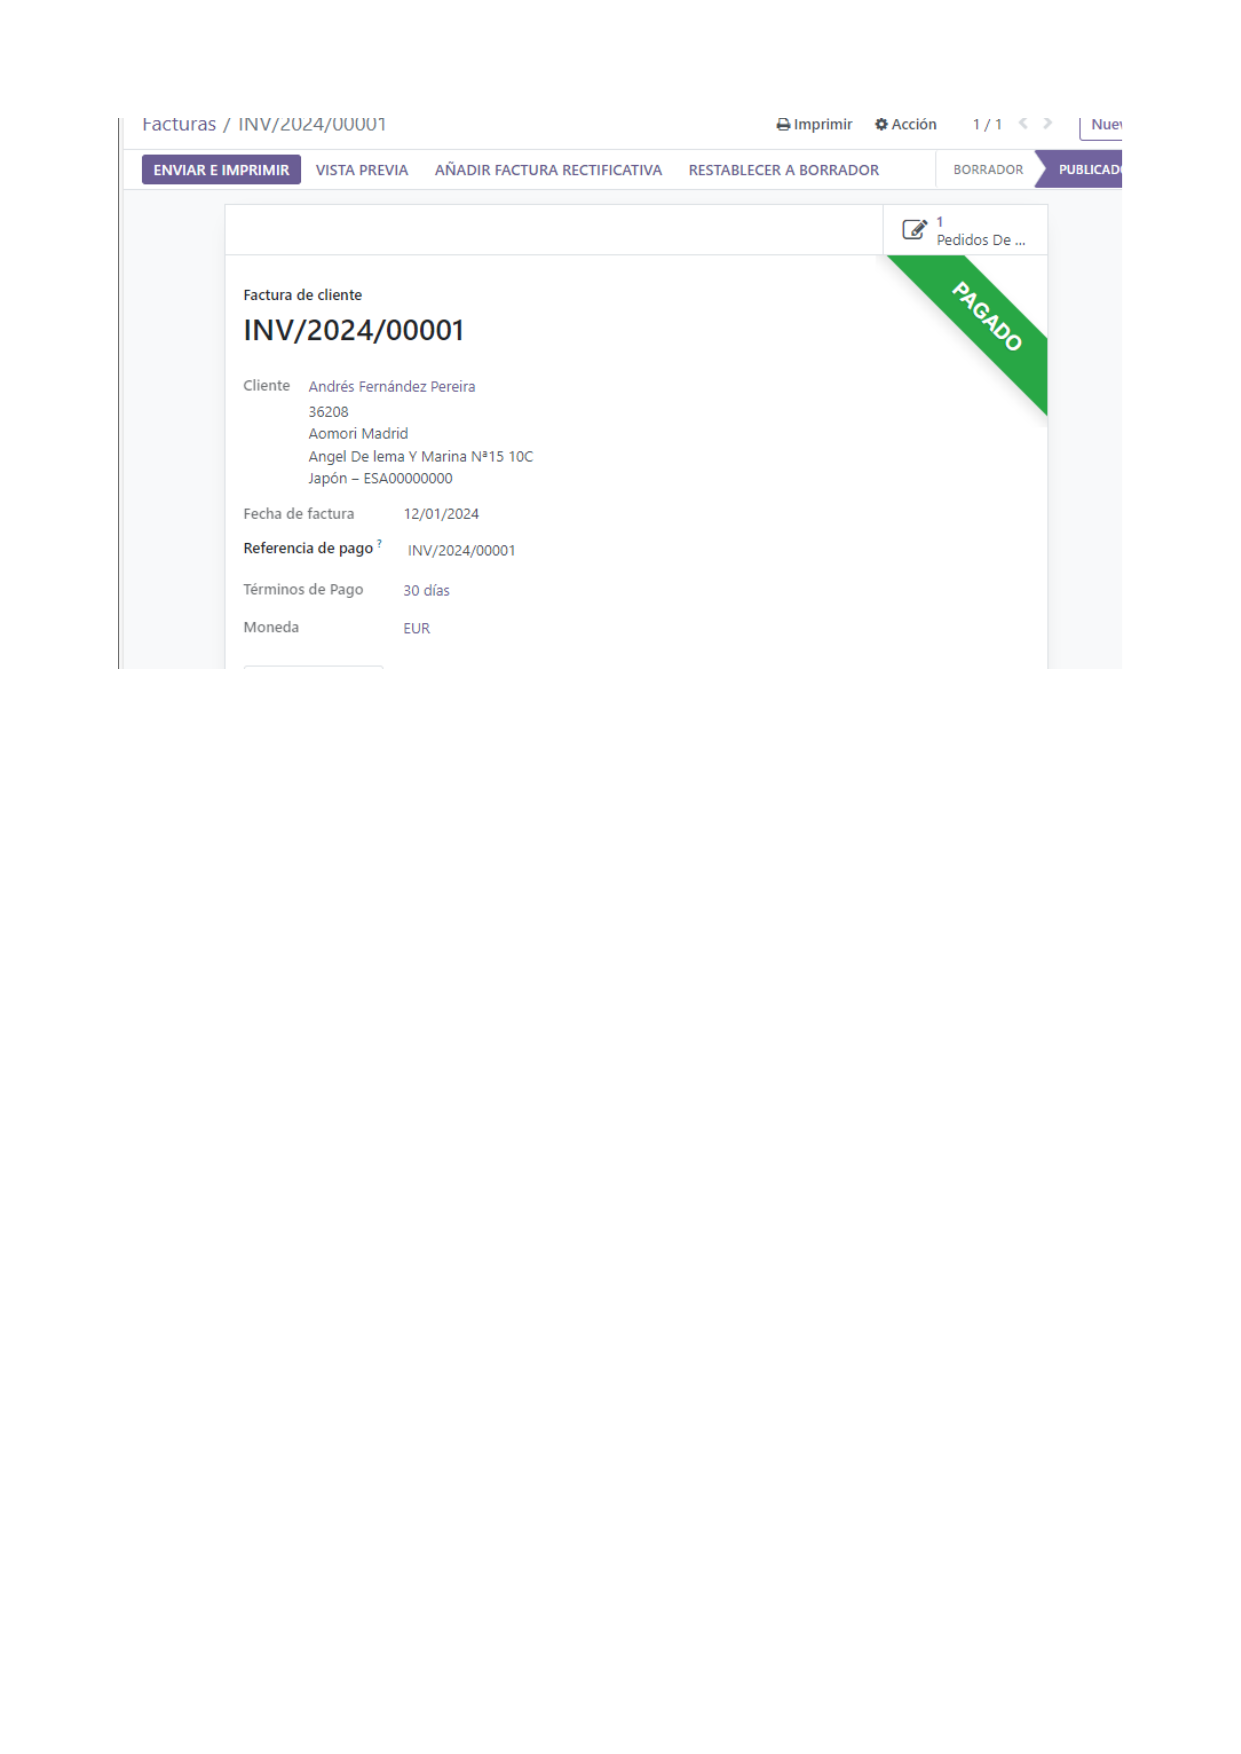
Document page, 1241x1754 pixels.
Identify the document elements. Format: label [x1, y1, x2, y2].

picture [118, 118, 1123, 669]
